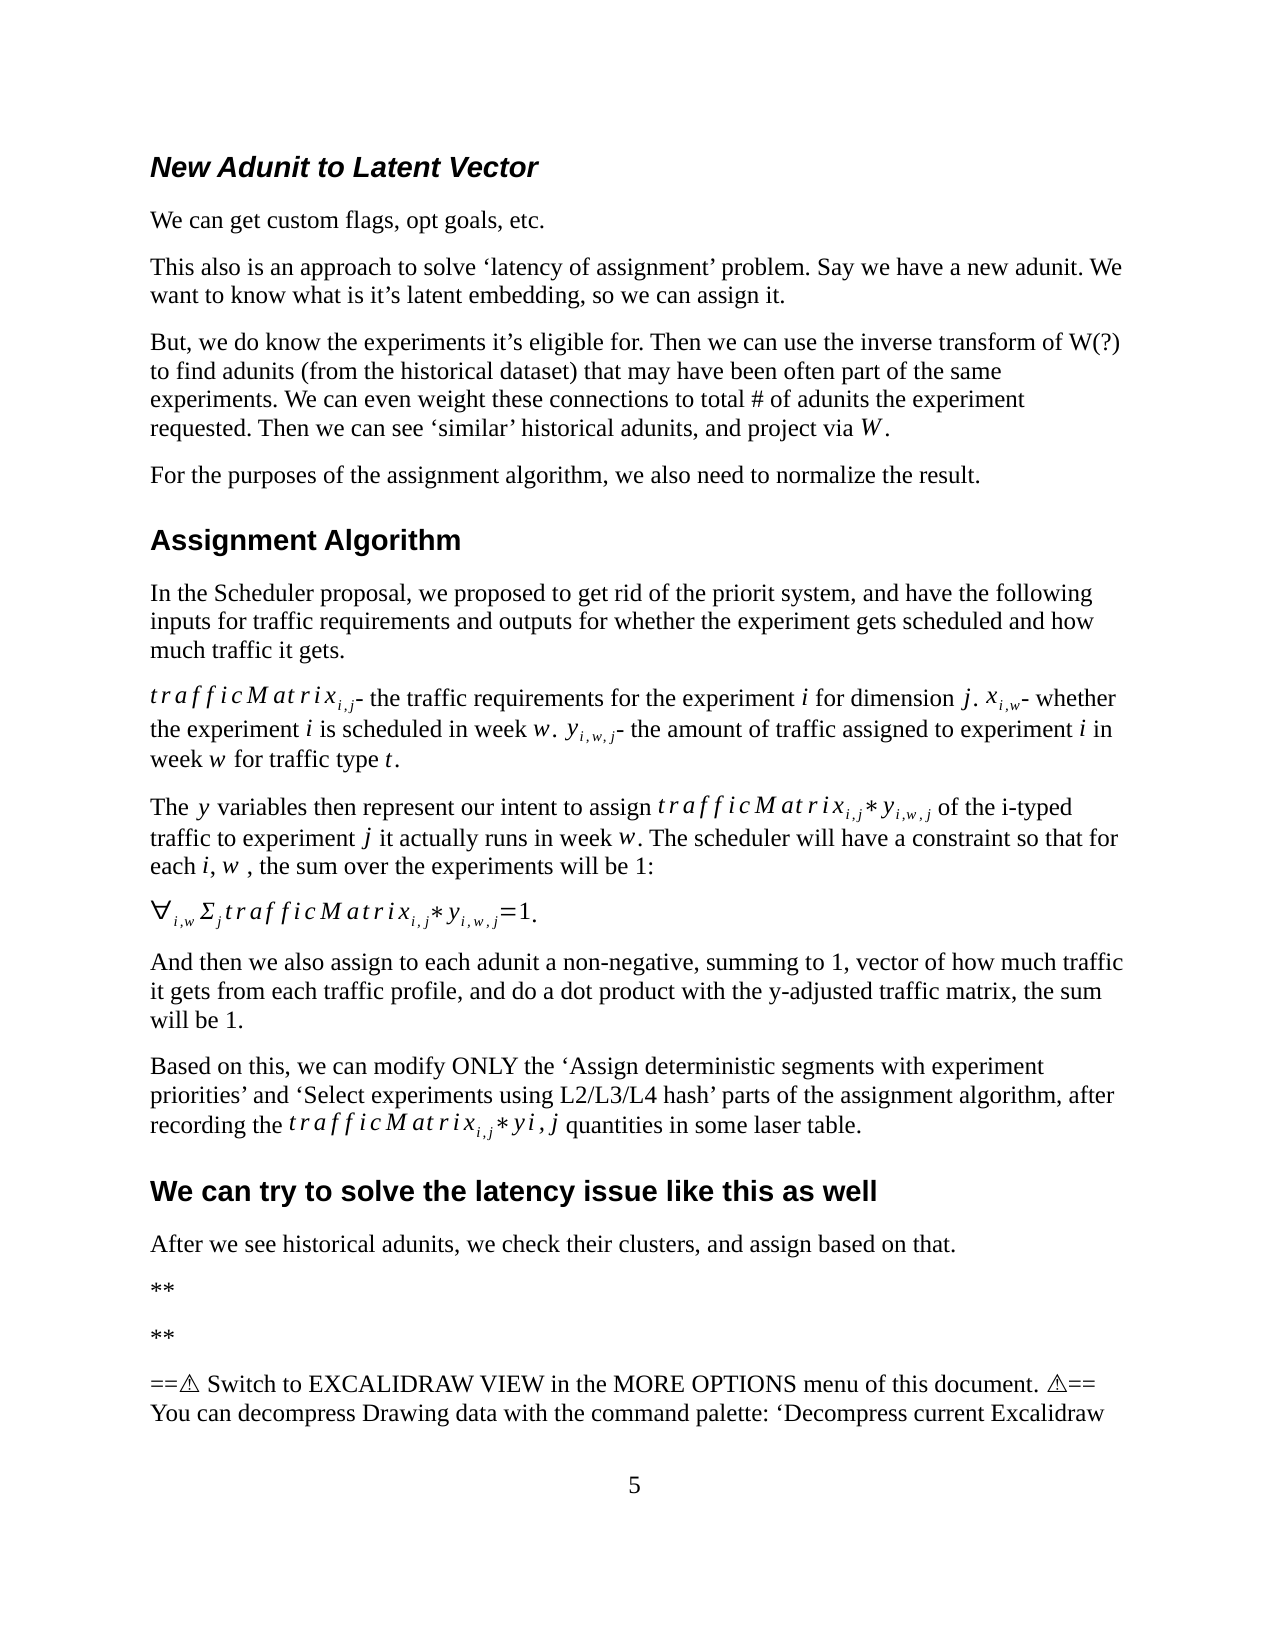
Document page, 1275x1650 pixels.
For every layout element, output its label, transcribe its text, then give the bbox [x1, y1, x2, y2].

subtitle We can try to solve the latency issue like this as well [150, 1174, 1125, 1208]
text ==⚠ Switch to EXCALIDRAW VIEW in the MORE OPTIONS menu of this document. ⚠== You can decompress Drawing data with the command palette: ‘Decompress current Excalidraw [150, 1369, 1125, 1427]
text And then we also assign to each adunit a non-negative, summing to 1, vector of how much traffic it gets from each traffic profile, and do a dot product with the y-adjusted traffic matrix, the sum will be 1. [150, 947, 1125, 1033]
text ** [150, 1276, 1125, 1305]
subtitle Assignment Algorithm [150, 523, 1125, 556]
text Based on this, we can modify ONLY the ‘Assign deterministic segments with experiment priorities’ and ‘Select experiments using L2/L3/L4 hash’ parts of the assignment algorithm, after recording the quantities in some laser table. [150, 1051, 1125, 1140]
text For the purposes of the assignment algorithm, we also need to normalize the result. [150, 460, 1125, 489]
text This also is an approach to solve ‘latency of assignment’ problem. Say we have a new adunit. We want to know what is it’s latent embedding, so we can assign it. [150, 252, 1125, 309]
text The variables then represent our intent to assign of the i-typed traffic to experiment it actually runs in week . The scheduler will have a constraint so that for each , , the sum over the experiments will be 1: [150, 791, 1125, 880]
text In the Scheduler proposal, we proposed to get rid of the priorit system, and have the following inputs for traffic requirements and outputs for whether the experiment gets scheduled and how much traffic it gets. [150, 578, 1125, 664]
text - the traffic requirements for the experiment for dimension . - whether the experiment is scheduled in week . - the amount of traffic assigned to experiment in week for traffic type . [150, 682, 1125, 773]
text But, we do know the experiments it’s eligible for. Then we can use the inverse transform of W(?) to find adunits (from the historical dataset) that may have been often part of the same experiments. We can even weight these connections to total # of adunits the experiment requested. Then we can see ‘similar’ historical adunits, and project via . [150, 327, 1125, 442]
text We can get custom flags, opt goals, etc. [150, 205, 1125, 234]
text . [150, 898, 1125, 929]
subtitle New Adunit to Latent Vector [150, 150, 1125, 183]
text After we see historical adunits, we check their clusters, and assign based on that. [150, 1229, 1125, 1258]
text ** [150, 1323, 1125, 1351]
